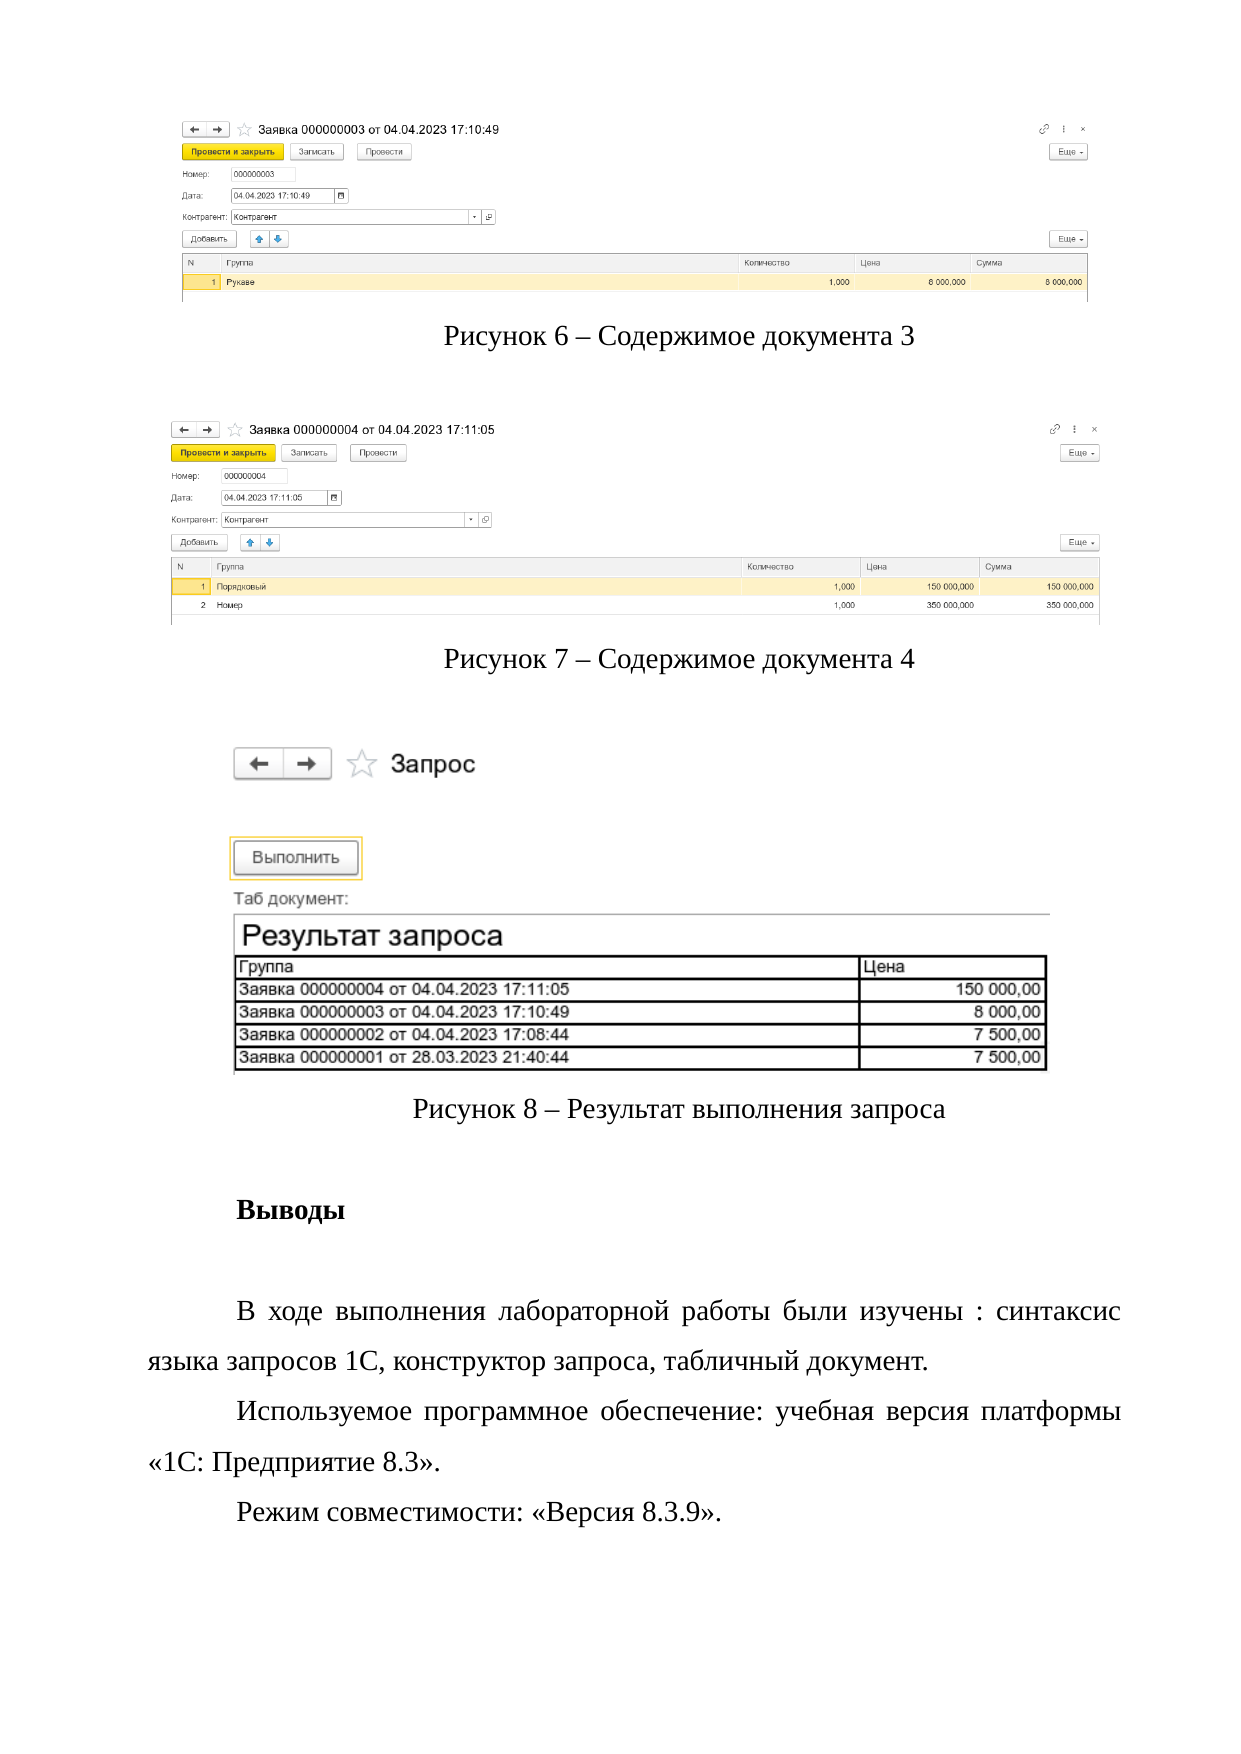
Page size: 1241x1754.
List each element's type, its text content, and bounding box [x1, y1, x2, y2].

text Рисунок 7 – Содержимое документа 4 [148, 419, 1122, 675]
text В ходе выполнения лабораторной работы были изучены : синтаксис языка запросов 1С, конструктор запроса, табличный документ. [148, 1293, 1122, 1377]
picture [219, 742, 1050, 1075]
text Используемое программное обеспечение: учебная версия платформы «1С: Предприятие 8.3». [148, 1393, 1122, 1477]
text Рисунок 8 – Результат выполнения запроса [148, 742, 1122, 1125]
picture [165, 418, 1105, 625]
text Рисунок 6 – Содержимое документа 3 [148, 118, 1122, 352]
text Режим совместимости: «Версия 8.3.9». [148, 1494, 1122, 1528]
text Выводы [148, 1192, 1122, 1226]
picture [176, 118, 1094, 302]
